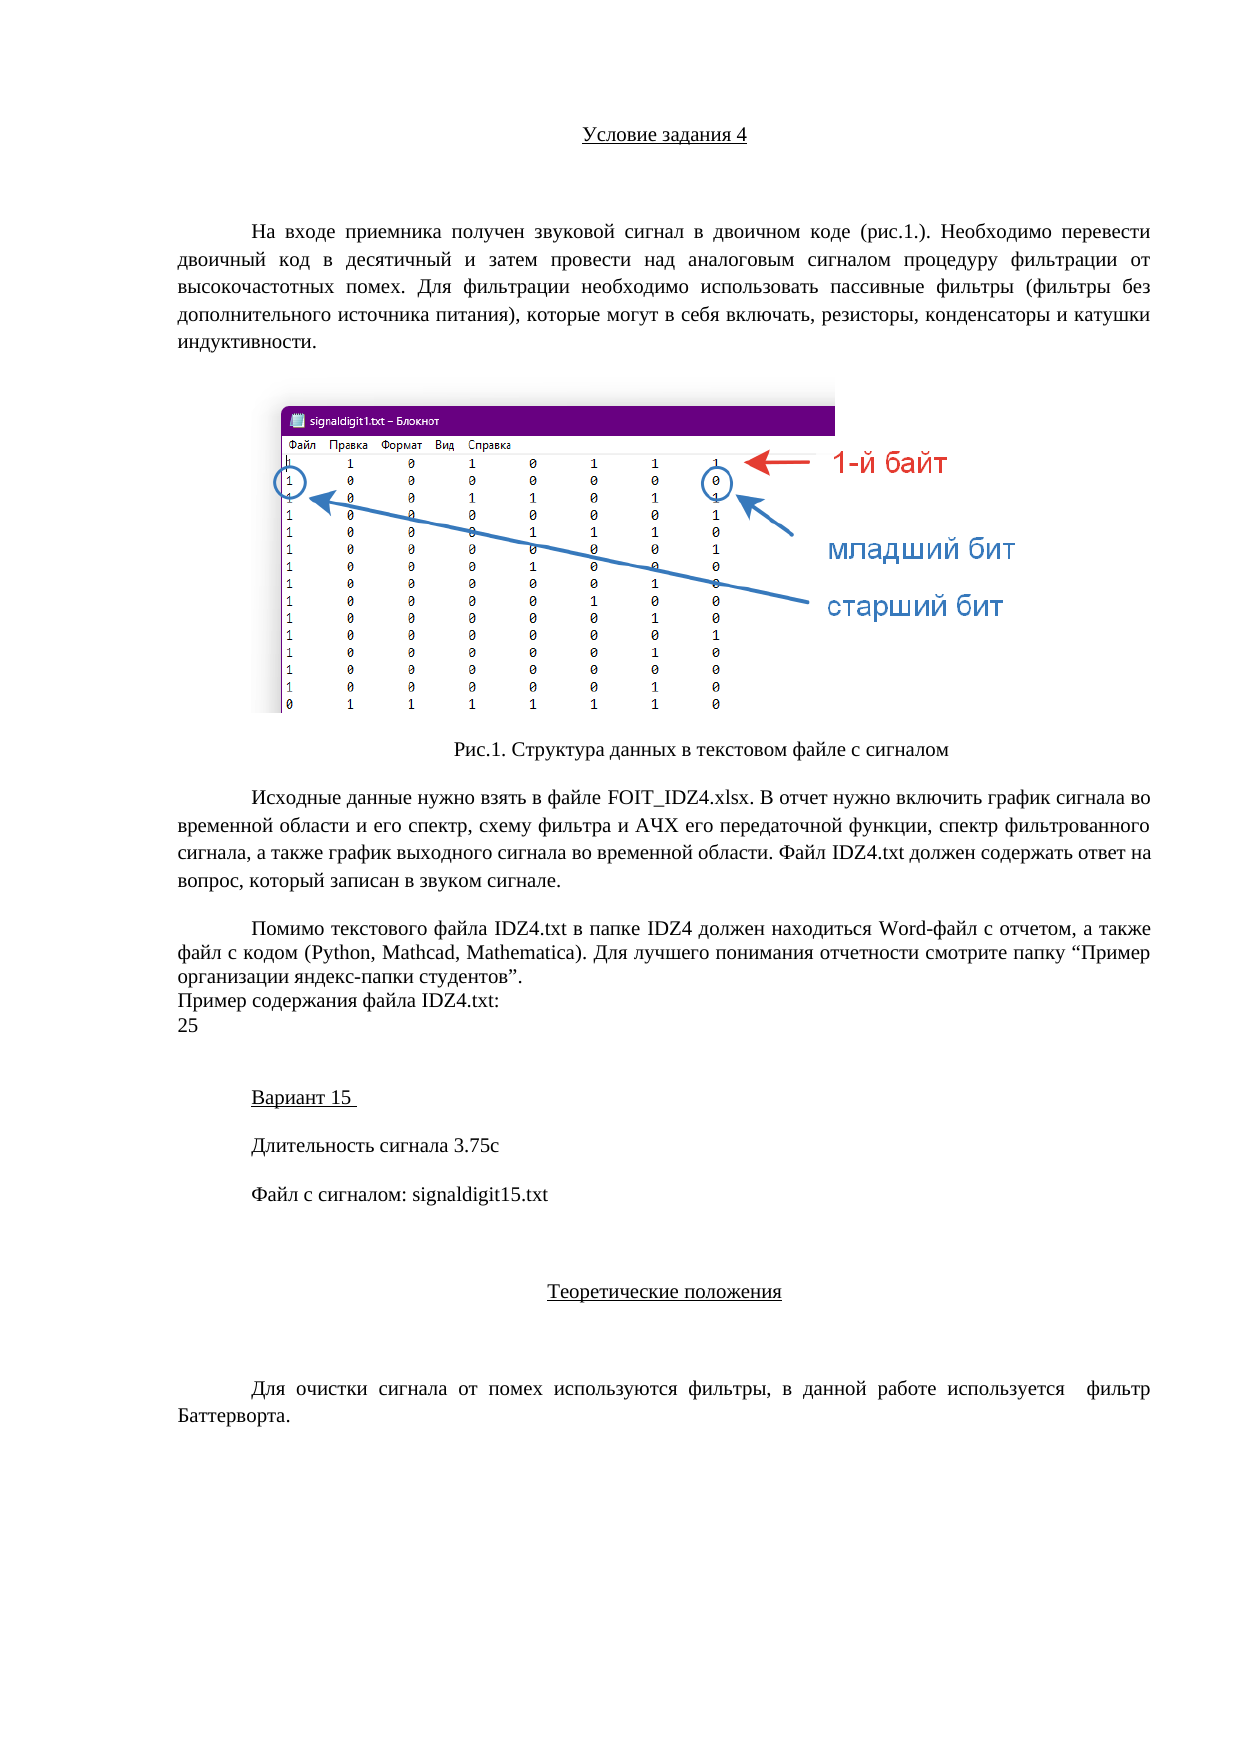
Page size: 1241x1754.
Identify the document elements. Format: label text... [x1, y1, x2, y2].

text Вариант 15 [177, 1085, 1152, 1109]
text Файл с сигналом: signaldigit15.txt [177, 1182, 1152, 1206]
text Помимо текстового файла IDZ4.txt в папке IDZ4 должен находиться Word-файл с отчетом, а также файл с кодом (Python, Mathcad, Mathematica). Для лучшего понимания отчетности смотрите папку “Пример организации яндекс-папки студентов”. [177, 916, 1152, 988]
text Условие задания 4 [177, 122, 1152, 146]
text Рис.1. Структура данных в текстовом файле с сигналом [177, 737, 1152, 761]
text Пример содержания файла IDZ4.txt: [177, 988, 1152, 1012]
picture [251, 377, 1030, 713]
text Теоретические положения [177, 1279, 1152, 1303]
text Длительность сигнала 3.75с [177, 1133, 1152, 1157]
text На входе приемника получен звуковой сигнал в двоичном коде (рис.1.). Необходимо перевести двоичный код в десятичный и затем провести над аналоговым сигналом процедуру фильтрации от высокочастотных помех. Для фильтрации необходимо использовать пассивные фильтры (фильтры без дополнительного источника питания), которые могут в себя включать, резисторы, конденсаторы и катушки индуктивности. [177, 219, 1152, 353]
text 25 [177, 1012, 1152, 1037]
text Для очистки сигнала от помех используются фильтры, в данной работе используется фильтр Баттерворта. [177, 1376, 1152, 1427]
text Исходные данные нужно взять в файле FOIT_IDZ4.xlsx. В отчет нужно включить график сигнала во временной области и его спектр, схему фильтра и АЧХ его передаточной функции, спектр фильтрованного сигнала, а также график выходного сигнала во временной области. Файл IDZ4.txt должен содержать ответ на вопрос, который записан в звуком сигнале. [177, 785, 1152, 892]
